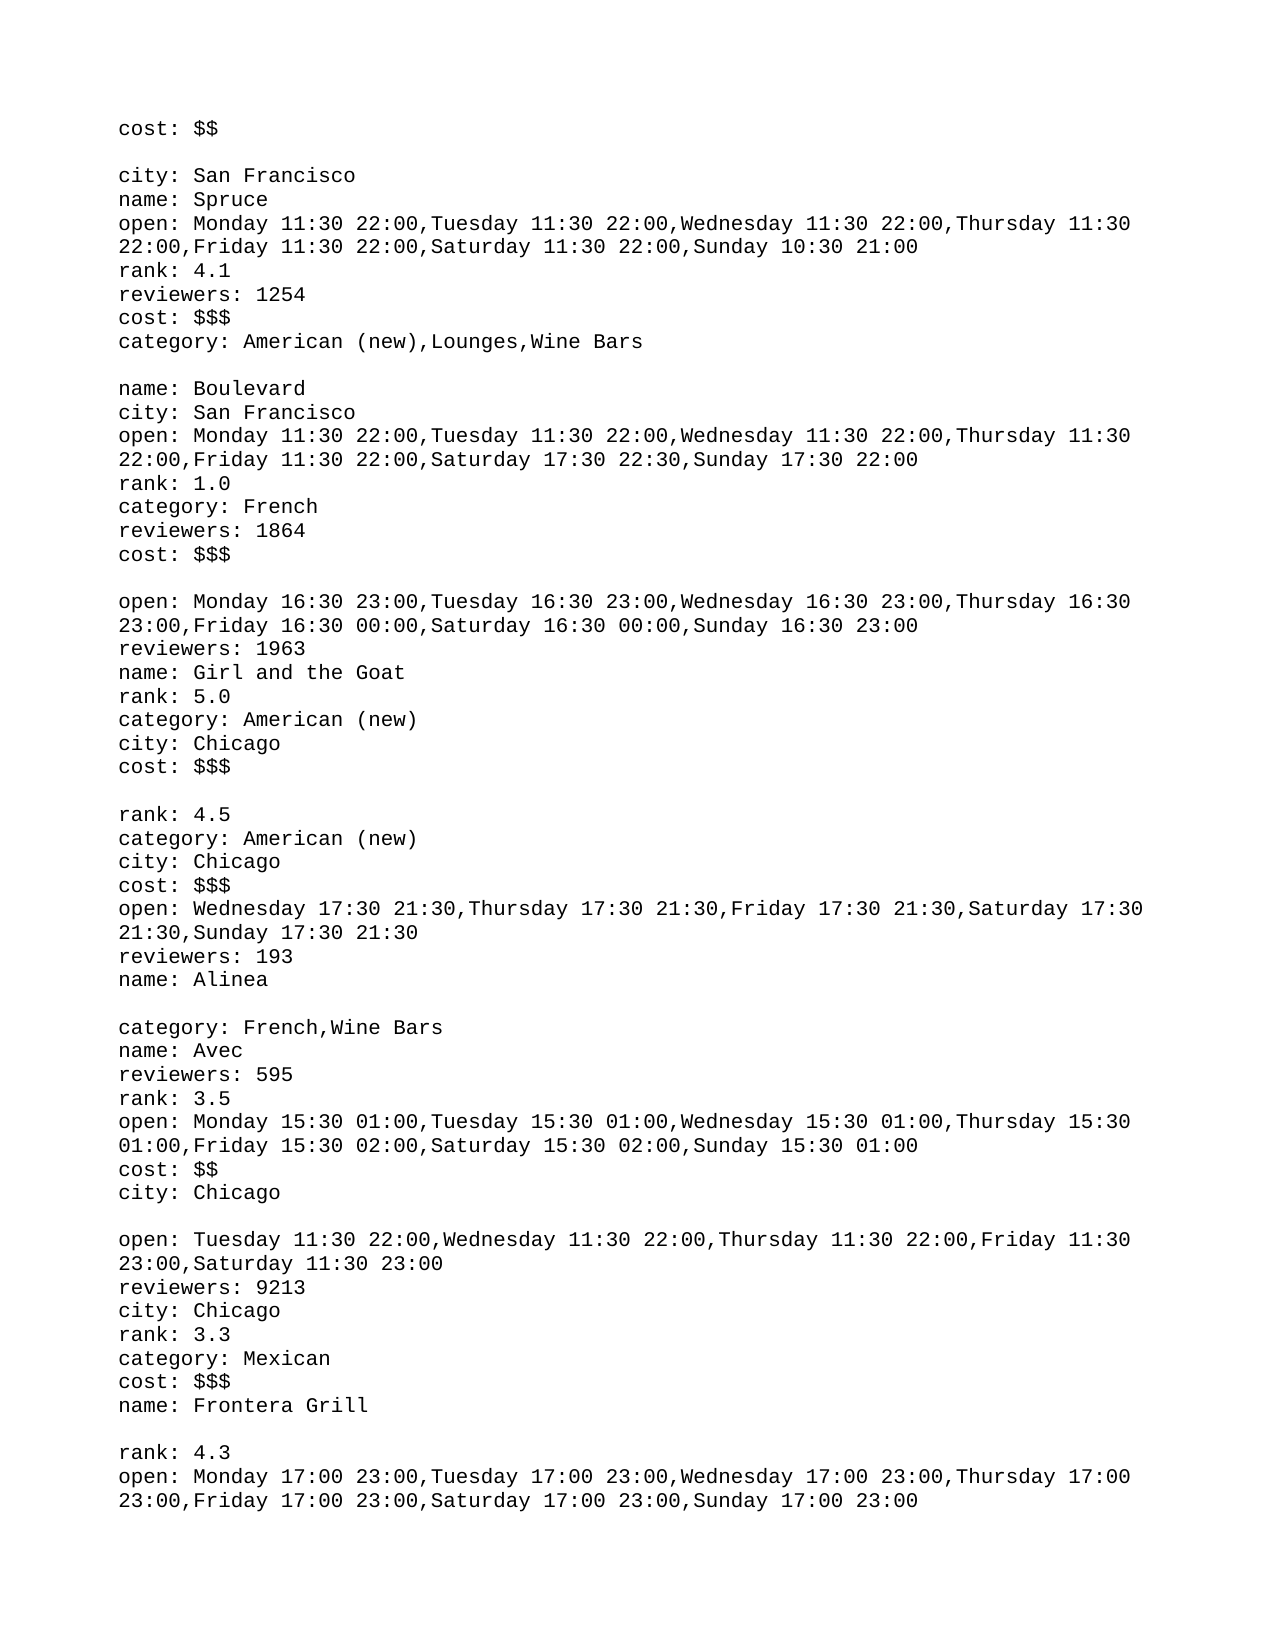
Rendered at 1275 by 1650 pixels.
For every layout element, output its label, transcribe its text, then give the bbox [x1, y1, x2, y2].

text city: Chicago [118, 851, 1157, 875]
text rank: 4.1 [118, 260, 1157, 284]
text cost: $$$ [118, 875, 1157, 898]
text cost: $$ [118, 1158, 1157, 1182]
text name: Avec [118, 1040, 1157, 1064]
text category: American (new) [118, 709, 1157, 733]
text open: Monday 15:30 01:00,Tuesday 15:30 01:00,Wednesday 15:30 01:00,Thursday 15:30 01:00,Friday 15:30 02:00,Saturday 15:30 02:00,Sunday 15:30 01:00 [118, 1111, 1157, 1158]
text city: Chicago [118, 733, 1157, 757]
text cost: $$$ [118, 307, 1157, 331]
text city: San Francisco [118, 165, 1157, 189]
text category: American (new),Lounges,Wine Bars [118, 331, 1157, 354]
text city: San Francisco [118, 402, 1157, 426]
text category: American (new) [118, 827, 1157, 851]
text city: Chicago [118, 1182, 1157, 1206]
text reviewers: 1254 [118, 284, 1157, 307]
text name: Frontera Grill [118, 1395, 1157, 1419]
text category: French,Wine Bars [118, 1017, 1157, 1040]
text reviewers: 1963 [118, 638, 1157, 662]
text rank: 4.3 [118, 1442, 1157, 1466]
text open: Tuesday 11:30 22:00,Wednesday 11:30 22:00,Thursday 11:30 22:00,Friday 11:30 23:00,Saturday 11:30 23:00 [118, 1229, 1157, 1277]
text city: Chicago [118, 1300, 1157, 1324]
text rank: 5.0 [118, 686, 1157, 709]
text rank: 1.0 [118, 473, 1157, 496]
text name: Spruce [118, 189, 1157, 213]
text reviewers: 1864 [118, 520, 1157, 544]
text rank: 4.5 [118, 804, 1157, 827]
text open: Wednesday 17:30 21:30,Thursday 17:30 21:30,Friday 17:30 21:30,Saturday 17:30 21:30,Sunday 17:30 21:30 [118, 898, 1157, 946]
text name: Alinea [118, 969, 1157, 993]
text cost: $$ [118, 118, 1157, 142]
text open: Monday 11:30 22:00,Tuesday 11:30 22:00,Wednesday 11:30 22:00,Thursday 11:30 22:00,Friday 11:30 22:00,Saturday 17:30 22:30,Sunday 17:30 22:00 [118, 426, 1157, 473]
text name: Girl and the Goat [118, 662, 1157, 686]
text cost: $$$ [118, 757, 1157, 780]
text reviewers: 595 [118, 1064, 1157, 1088]
text category: French [118, 496, 1157, 520]
text cost: $$$ [118, 544, 1157, 567]
text category: Mexican [118, 1348, 1157, 1371]
text cost: $$$ [118, 1371, 1157, 1395]
text reviewers: 9213 [118, 1277, 1157, 1300]
text open: Monday 11:30 22:00,Tuesday 11:30 22:00,Wednesday 11:30 22:00,Thursday 11:30 22:00,Friday 11:30 22:00,Saturday 11:30 22:00,Sunday 10:30 21:00 [118, 213, 1157, 260]
text open: Monday 16:30 23:00,Tuesday 16:30 23:00,Wednesday 16:30 23:00,Thursday 16:30 23:00,Friday 16:30 00:00,Saturday 16:30 00:00,Sunday 16:30 23:00 [118, 591, 1157, 638]
text rank: 3.3 [118, 1324, 1157, 1348]
text name: Boulevard [118, 378, 1157, 402]
text open: Monday 17:00 23:00,Tuesday 17:00 23:00,Wednesday 17:00 23:00,Thursday 17:00 23:00,Friday 17:00 23:00,Saturday 17:00 23:00,Sunday 17:00 23:00 [118, 1466, 1157, 1513]
text reviewers: 193 [118, 946, 1157, 969]
text rank: 3.5 [118, 1088, 1157, 1111]
